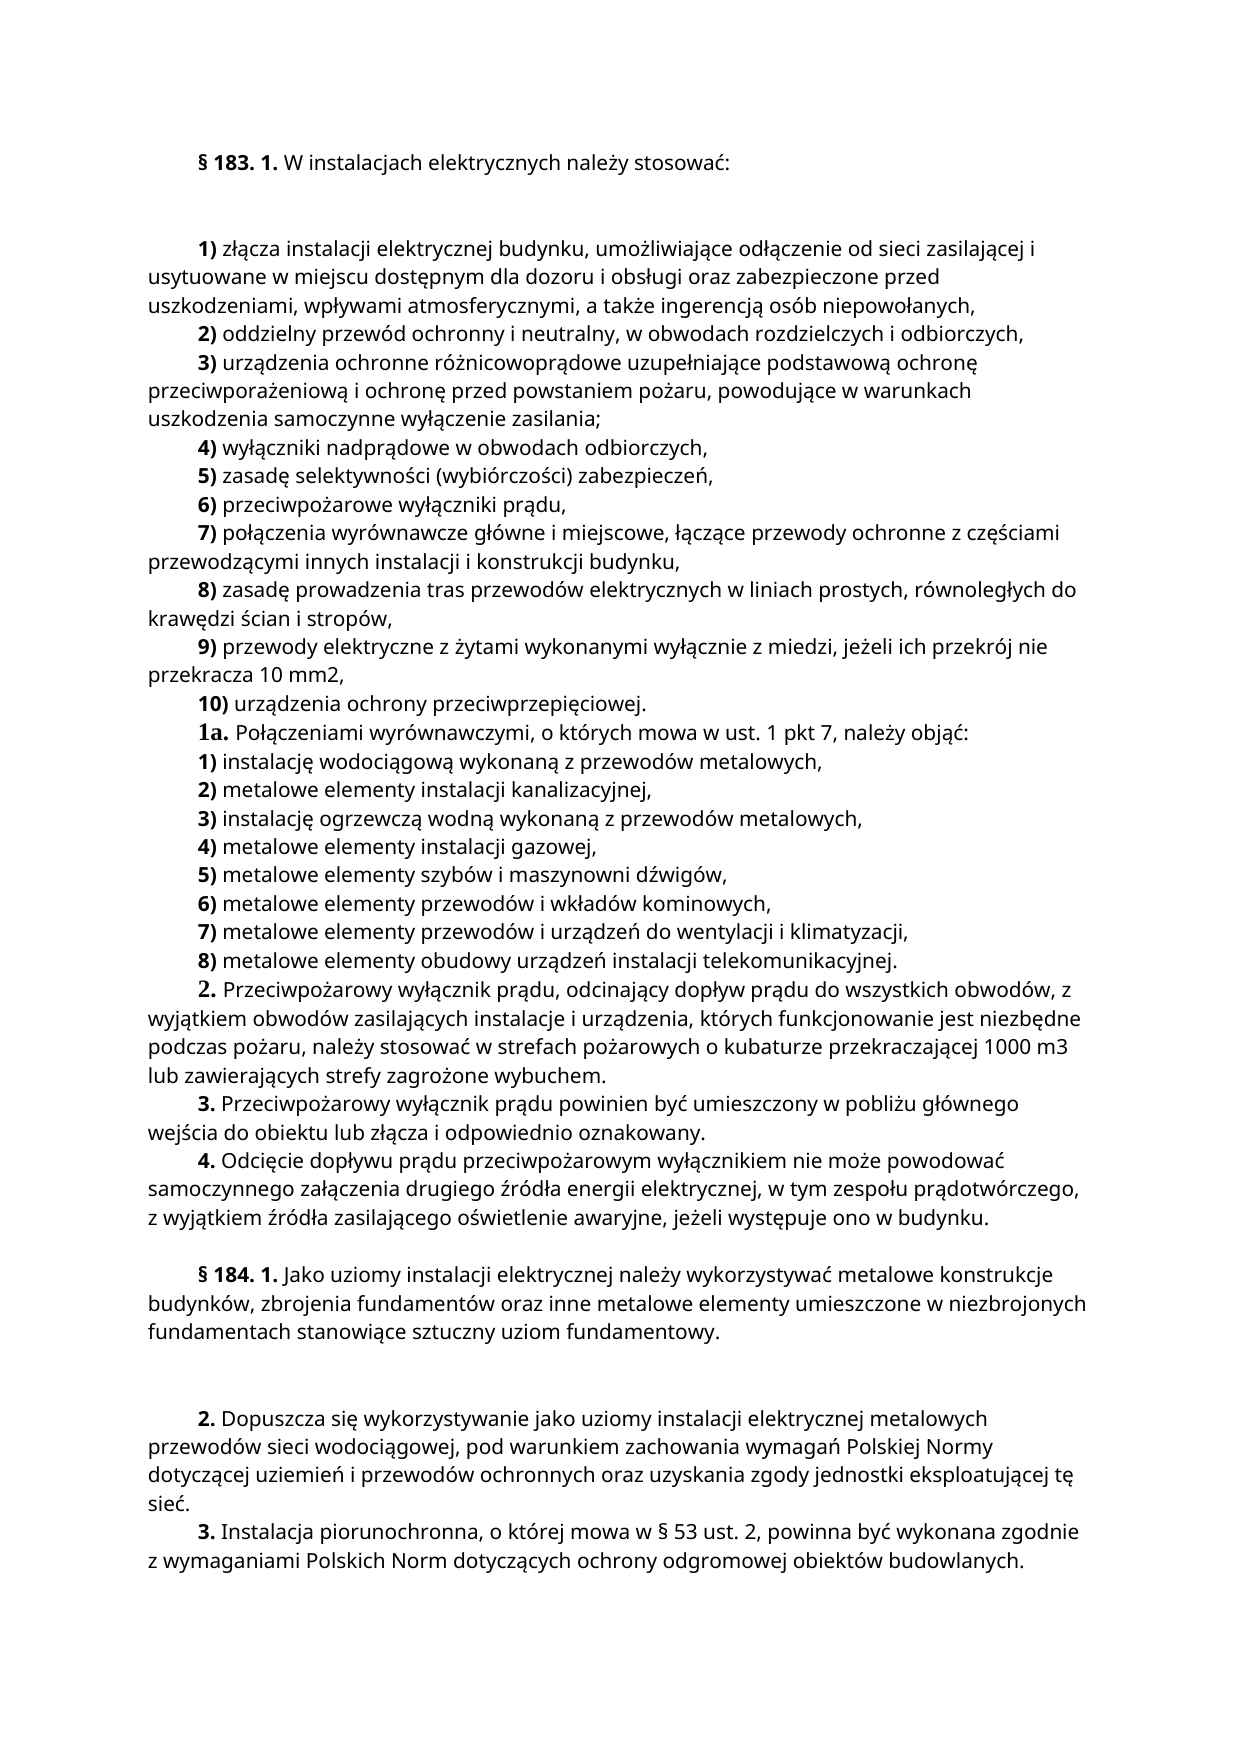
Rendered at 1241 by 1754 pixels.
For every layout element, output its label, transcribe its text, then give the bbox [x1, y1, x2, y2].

text 2. Dopuszcza się wykorzystywanie jako uziomy instalacji elektrycznej metalowych przewodów sieci wodociągowej, pod warunkiem zachowania wymagań Polskiej Normy dotyczącej uziemień i przewodów ochronnych oraz uzyskania zgody jednostki eksploatującej tę sieć. [148, 1404, 1093, 1517]
text 8) zasadę prowadzenia tras przewodów elektrycznych w liniach prostych, równoległych do krawędzi ścian i stropów, [148, 575, 1093, 632]
text § 184. 1. Jako uziomy instalacji elektrycznej należy wykorzystywać metalowe konstrukcje budynków, zbrojenia fundamentów oraz inne metalowe elementy umieszczone w niezbrojonych fundamentach stanowiące sztuczny uziom fundamentowy. [148, 1261, 1093, 1374]
text 3. Instalacja piorunochronna, o której mowa w § 53 ust. 2, powinna być wykonana zgodnie z wymaganiami Polskich Norm dotyczących ochrony odgromowej obiektów budowlanych. [148, 1517, 1093, 1574]
text 2) oddzielny przewód ochronny i neutralny, w obwodach rozdzielczych i odbiorczych, [148, 319, 1093, 348]
text § 183. 1. W instalacjach elektrycznych należy stosować: [148, 148, 1093, 205]
text 6) przeciwpożarowe wyłączniki prądu, [148, 490, 1093, 518]
text 4. Odcięcie dopływu prądu przeciwpożarowym wyłącznikiem nie może powodować samoczynnego załączenia drugiego źródła energii elektrycznej, w tym zespołu prądotwórczego, z wyjątkiem źródła zasilającego oświetlenie awaryjne, jeżeli występuje ono w budynku. [148, 1146, 1093, 1231]
text 9) przewody elektryczne z żytami wykonanymi wyłącznie z miedzi, jeżeli ich przekrój nie przekracza 10 mm2, [148, 632, 1093, 689]
text 8) metalowe elementy obudowy urządzeń instalacji telekomunikacyjnej. [148, 946, 1093, 974]
text 1) złącza instalacji elektrycznej budynku, umożliwiające odłączenie od sieci zasilającej i usytuowane w miejscu dostępnym dla dozoru i obsługi oraz zabezpieczone przed uszkodzeniami, wpływami atmosferycznymi, a także ingerencją osób niepowołanych, [148, 234, 1093, 319]
text 10) urządzenia ochrony przeciwprzepięciowej. [148, 689, 1093, 717]
text 7) metalowe elementy przewodów i urządzeń do wentylacji i klimatyzacji, [148, 917, 1093, 946]
text 4) wyłączniki nadprądowe w obwodach odbiorczych, [148, 433, 1093, 461]
text 7) połączenia wyrównawcze główne i miejscowe, łączące przewody ochronne z częściami przewodzącymi innych instalacji i konstrukcji budynku, [148, 518, 1093, 575]
text 4) metalowe elementy instalacji gazowej, [148, 832, 1093, 861]
text 2) metalowe elementy instalacji kanalizacyjnej, [148, 775, 1093, 804]
text 5) zasadę selektywności (wybiórczości) zabezpieczeń, [148, 461, 1093, 490]
text 3. Przeciwpożarowy wyłącznik prądu powinien być umieszczony w pobliżu głównego wejścia do obiektu lub złącza i odpowiednio oznakowany. [148, 1089, 1093, 1146]
text 5) metalowe elementy szybów i maszynowni dźwigów, [148, 861, 1093, 889]
text 2. Przeciwpożarowy wyłącznik prądu, odcinający dopływ prądu do wszystkich obwodów, z wyjątkiem obwodów zasilających instalacje i urządzenia, których funkcjonowanie jest niezbędne podczas pożaru, należy stosować w strefach pożarowych o kubaturze przekraczającej 1000 m3 lub zawierających strefy zagrożone wybuchem. [148, 974, 1093, 1089]
text 1) instalację wodociągową wykonaną z przewodów metalowych, [148, 747, 1093, 775]
text 3) urządzenia ochronne różnicowoprądowe uzupełniające podstawową ochronę przeciwporażeniową i ochronę przed powstaniem pożaru, powodujące w warunkach uszkodzenia samoczynne wyłączenie zasilania; [148, 348, 1093, 433]
text 3) instalację ogrzewczą wodną wykonaną z przewodów metalowych, [148, 804, 1093, 832]
text 6) metalowe elementy przewodów i wkładów kominowych, [148, 889, 1093, 917]
text 1a. Połączeniami wyrównawczymi, o których mowa w ust. 1 pkt 7, należy objąć: [148, 717, 1093, 747]
